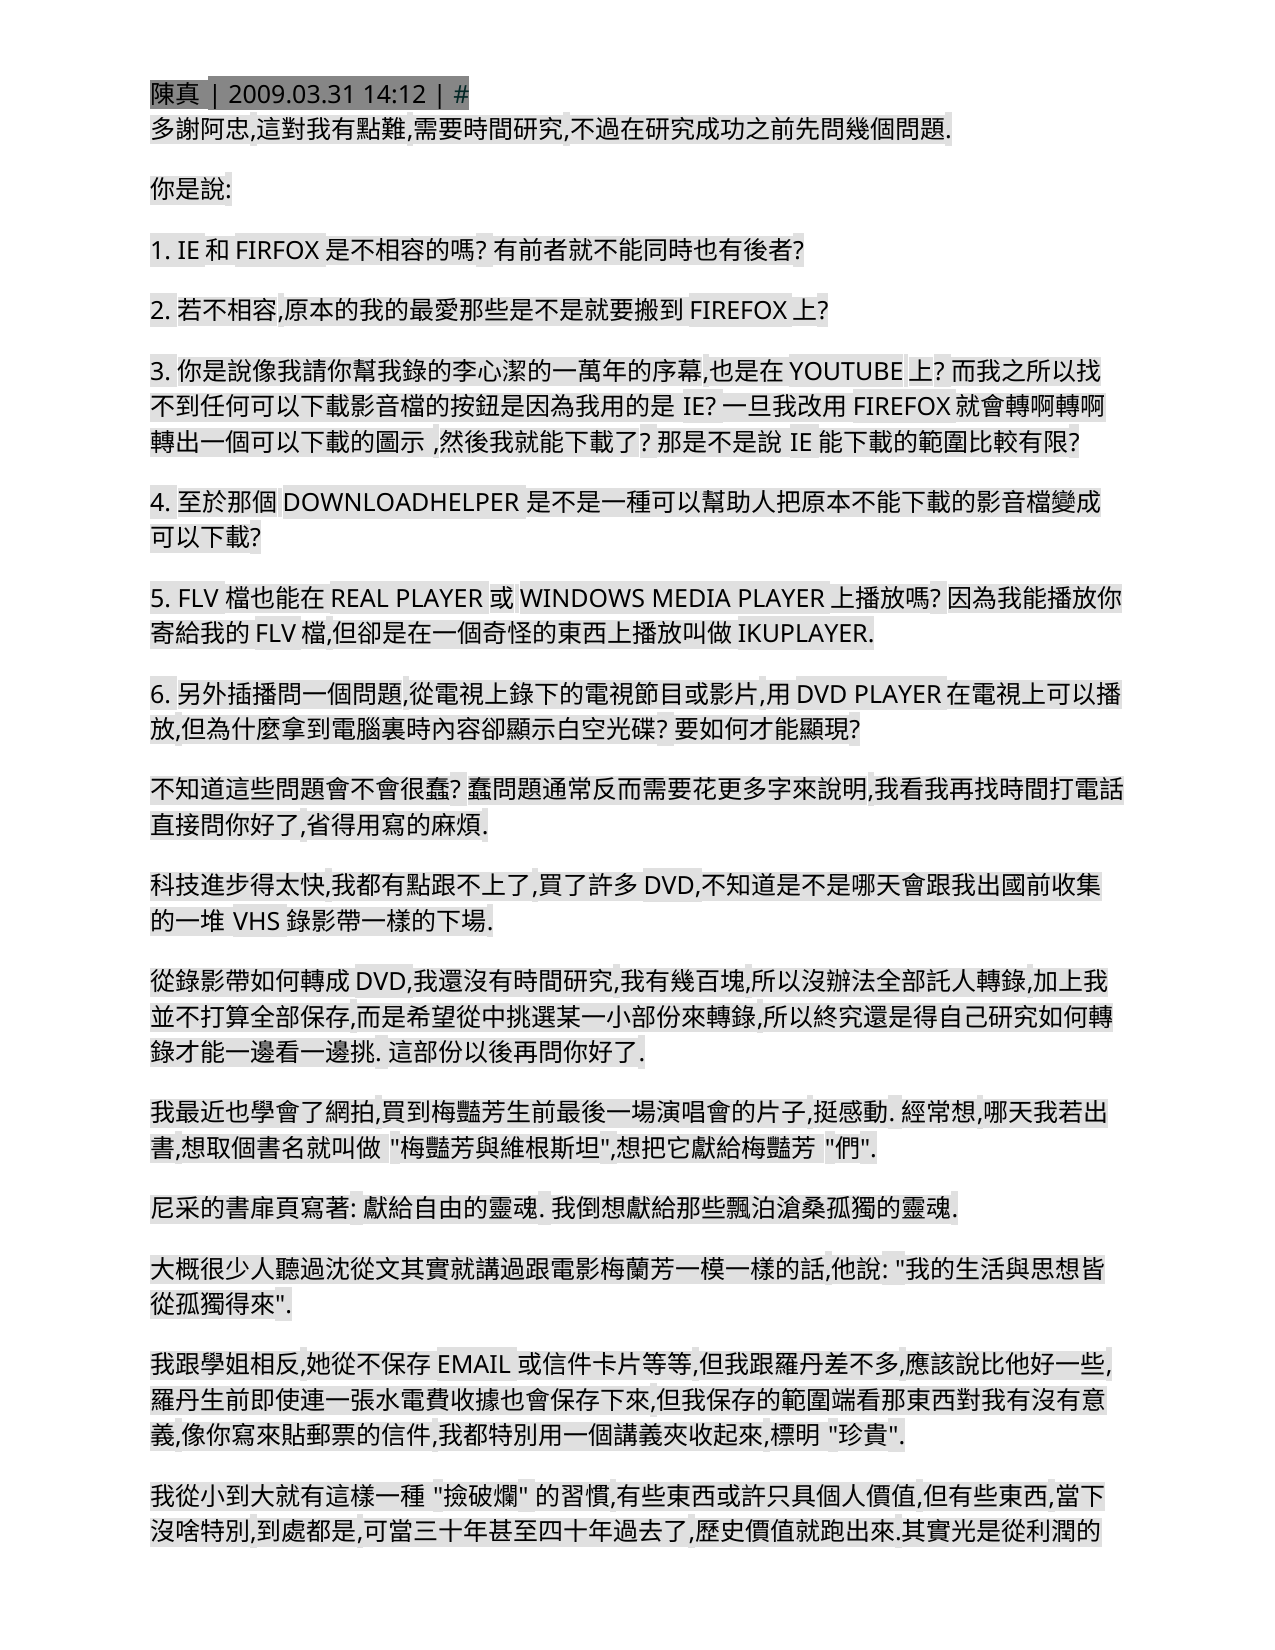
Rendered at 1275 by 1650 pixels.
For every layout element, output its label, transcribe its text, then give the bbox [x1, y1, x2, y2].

text 不知道這些問題會不會很蠢? 蠢問題通常反而需要花更多字來說明,我看我再找時間打電話直接問你好了,省得用寫的麻煩. [150, 771, 1125, 842]
text 我跟學姐相反,她從不保存EMAIL 或信件卡片等等,但我跟羅丹差不多,應該說比他好一些,羅丹生前即使連一張水電費收據也會保存下來,但我保存的範圍端看那東西對我有沒有意義,像你寫來貼郵票的信件,我都特別用一個講義夾收起來,標明 "珍貴". [150, 1346, 1125, 1452]
text 科技進步得太快,我都有點跟不上了,買了許多DVD,不知道是不是哪天會跟我出國前收集的一堆 VHS 錄影帶一樣的下場. [150, 867, 1125, 937]
text 3. 你是說像我請你幫我錄的李心潔的一萬年的序幕,也是在YOUTUBE上? 而我之所以找不到任何可以下載影音檔的按鈕是因為我用的是 IE? 一旦我改用FIREFOX就會轉啊轉啊轉出一個可以下載的圖示 ,然後我就能下載了? 那是不是說 IE 能下載的範圍比較有限? [150, 352, 1125, 458]
text 多謝阿忠,這對我有點難,需要時間研究,不過在研究成功之前先問幾個問題. [150, 110, 1125, 146]
text 1. IE和FIRFOX 是不相容的嗎? 有前者就不能同時也有後者? [150, 231, 1125, 267]
text 尼采的書扉頁寫著: 獻給自由的靈魂. 我倒想獻給那些飄泊滄桑孤獨的靈魂. [150, 1189, 1125, 1225]
text 從錄影帶如何轉成DVD,我還沒有時間研究,我有幾百塊,所以沒辦法全部託人轉錄,加上我並不打算全部保存,而是希望從中挑選某一小部份來轉錄,所以終究還是得自己研究如何轉錄才能一邊看一邊挑. 這部份以後再問你好了. [150, 962, 1125, 1069]
text 我最近也學會了網拍,買到梅豔芳生前最後一場演唱會的片子,挺感動. 經常想,哪天我若出書,想取個書名就叫做 "梅豔芳與維根斯坦",想把它獻給梅豔芳 "們". [150, 1094, 1125, 1164]
text 大概很少人聽過沈從文其實就講過跟電影梅蘭芳一模一樣的話,他說: "我的生活與思想皆從孤獨得來". [150, 1250, 1125, 1321]
text 你是說: [150, 171, 1125, 206]
text 5. FLV 檔也能在REAL PLAYER 或WINDOWS MEDIA PLAYER上播放嗎? 因為我能播放你寄給我的FLV檔,但卻是在一個奇怪的東西上播放叫做IKUPLAYER. [150, 579, 1125, 650]
text 4. 至於那個DOWNLOADHELPER 是不是一種可以幫助人把原本不能下載的影音檔變成可以下載? [150, 483, 1125, 554]
text 2. 若不相容,原本的我的最愛那些是不是就要搬到FIREFOX上? [150, 292, 1125, 327]
text 陳真 | 2009.03.31 14:12 | # [150, 75, 1125, 110]
text 6. 另外插播問一個問題,從電視上錄下的電視節目或影片,用DVD PLAYER在電視上可以播放,但為什麼拿到電腦裏時內容卻顯示白空光碟? 要如何才能顯現? [150, 675, 1125, 746]
text 我從小到大就有這樣一種 "撿破爛" 的習慣,有些東西或許只具個人價值,但有些東西,當下沒啥特別,到處都是,可當三十年甚至四十年過去了,歷史價值就跑出來.其實光是從利潤的 [150, 1477, 1125, 1548]
